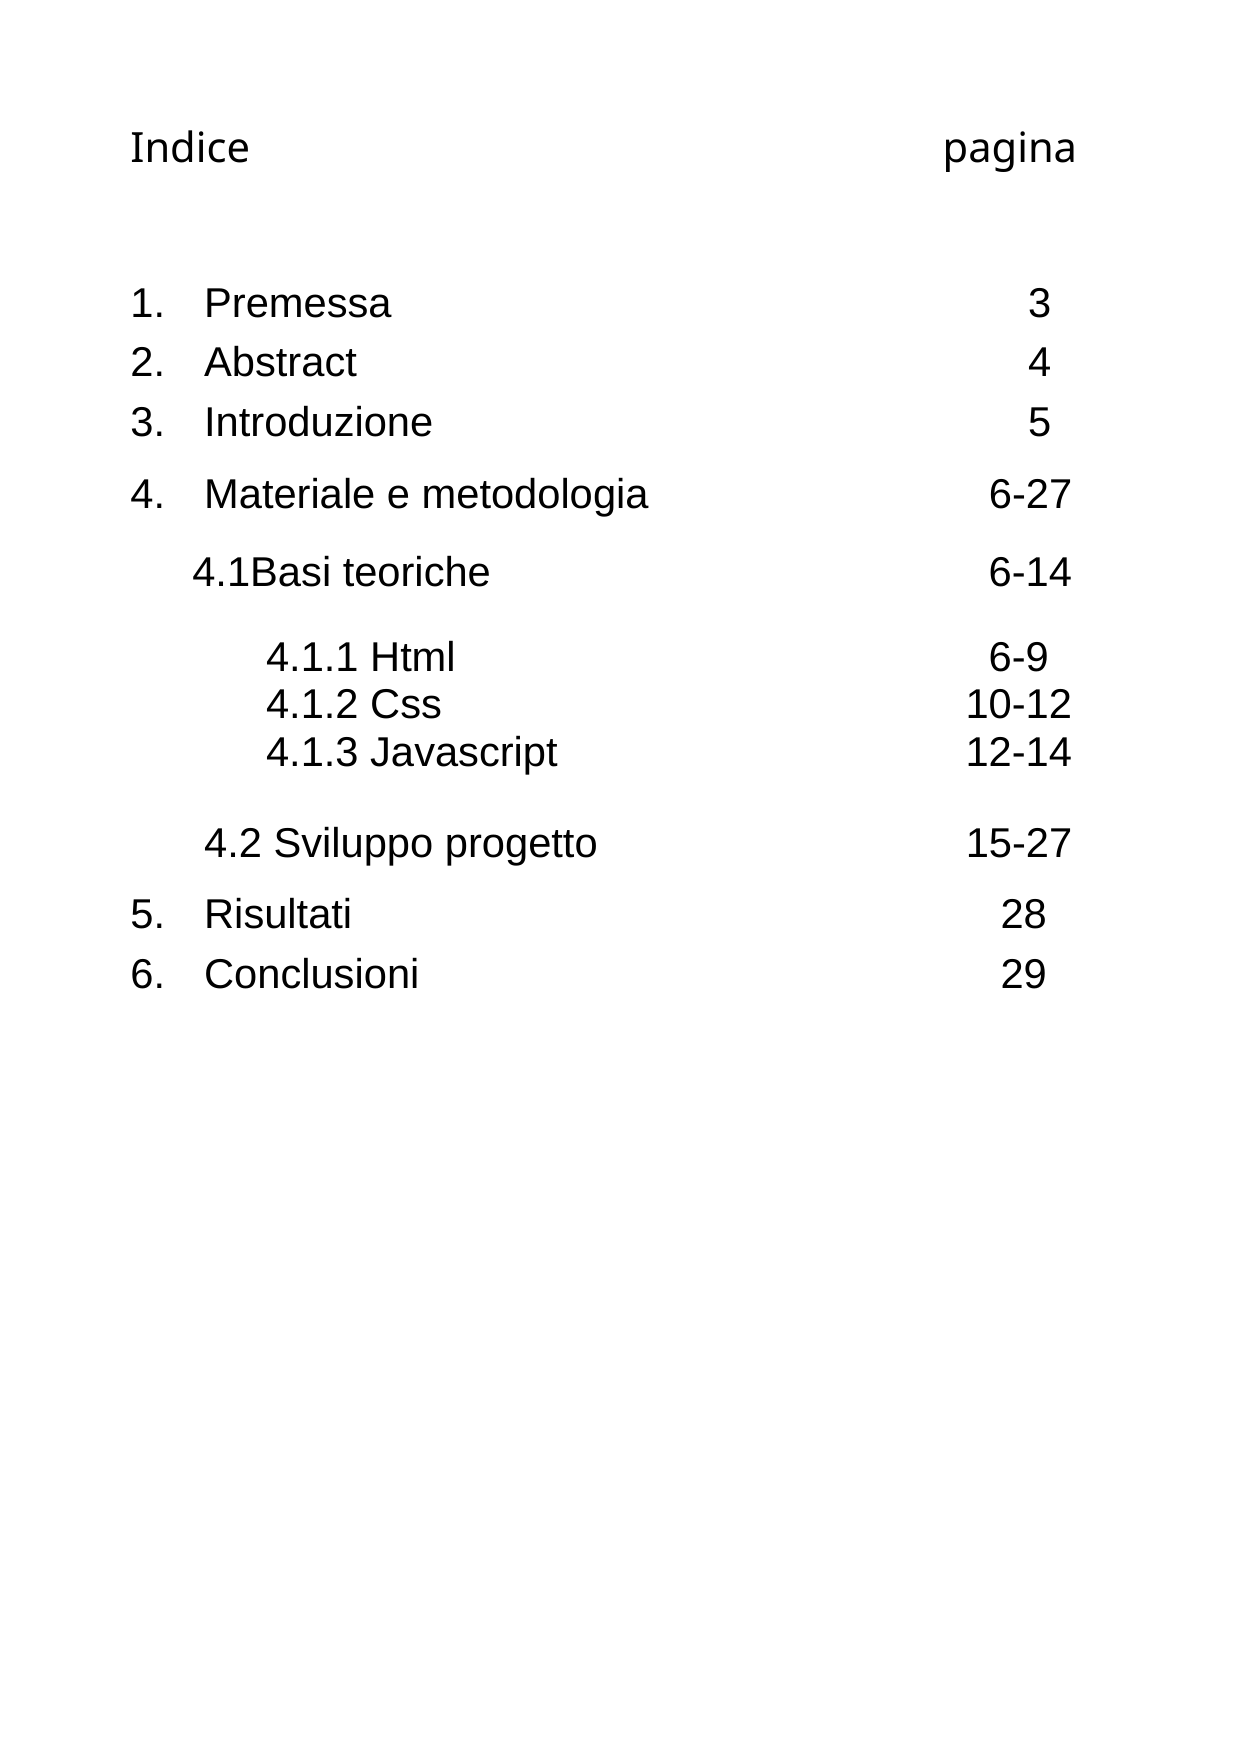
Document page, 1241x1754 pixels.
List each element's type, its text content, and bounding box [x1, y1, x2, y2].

list Introduzione 5 [130, 398, 1110, 446]
text Indice pagina [130, 118, 1110, 175]
list Abstract 4 [130, 338, 1110, 386]
text 4.1.1 Html 6-9 4.1.2 Css 10-12 4.1.3 Javascript 12-14 [118, 632, 1122, 776]
list Materiale e metodologia 6-27 [130, 470, 1110, 518]
list Conclusioni 29 [130, 950, 1110, 998]
text 4.1Basi teoriche 6-14 [118, 548, 1122, 596]
list Premessa 3 [130, 278, 1110, 326]
list Risultati 28 [130, 890, 1110, 938]
text 4.2 Sviluppo progetto 15-27 [130, 818, 1110, 866]
